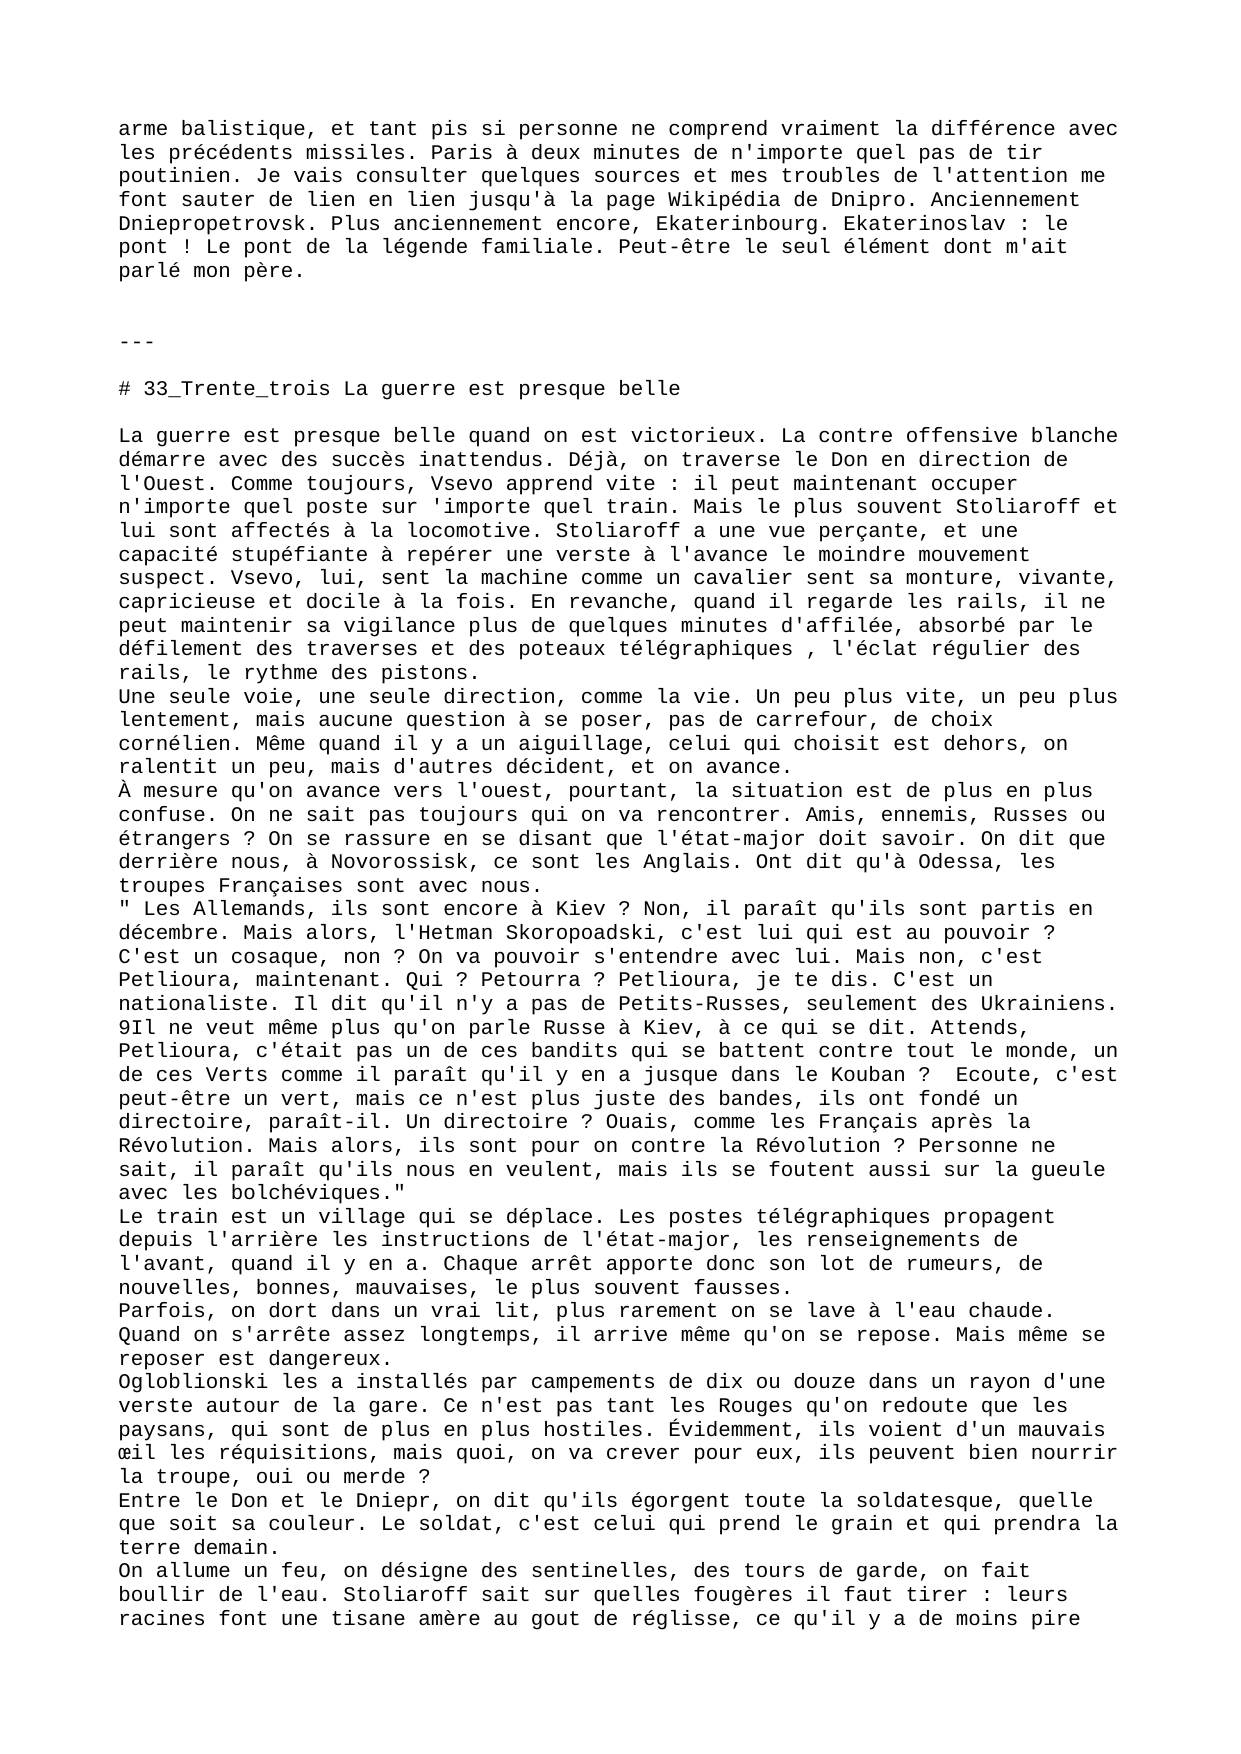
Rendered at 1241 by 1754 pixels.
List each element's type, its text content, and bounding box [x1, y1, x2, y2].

text La guerre est presque belle quand on est victorieux. La contre offensive blanche démarre avec des succès inattendus. Déjà, on traverse le Don en direction de l'Ouest. Comme toujours, Vsevo apprend vite : il peut maintenant occuper n'importe quel poste sur 'importe quel train. Mais le plus souvent Stoliaroff et lui sont affectés à la locomotive. Stoliaroff a une vue perçante, et une capacité stupéfiante à repérer une verste à l'avance le moindre mouvement suspect. Vsevo, lui, sent la machine comme un cavalier sent sa monture, vivante, capricieuse et docile à la fois. En revanche, quand il regarde les rails, il ne peut maintenir sa vigilance plus de quelques minutes d'affilée, absorbé par le défilement des traverses et des poteaux télégraphiques , l'éclat régulier des rails, le rythme des pistons. [118, 426, 1122, 686]
text --- [118, 331, 1122, 354]
text Entre le Don et le Dniepr, on dit qu'ils égorgent toute la soldatesque, quelle que soit sa couleur. Le soldat, c'est celui qui prend le grain et qui prendra la terre demain. [118, 1489, 1122, 1561]
text Une seule voie, une seule direction, comme la vie. Un peu plus vite, un peu plus lentement, mais aucune question à se poser, pas de carrefour, de choix cornélien. Même quand il y a un aiguillage, celui qui choisit est dehors, on ralentit un peu, mais d'autres décident, et on avance. [118, 686, 1122, 780]
text " Les Allemands, ils sont encore à Kiev ? Non, il paraît qu'ils sont partis en décembre. Mais alors, l'Hetman Skoropoadski, c'est lui qui est au pouvoir ? C'est un cosaque, non ? On va pouvoir s'entendre avec lui. Mais non, c'est Petlioura, maintenant. Qui ? Petourra ? Petlioura, je te dis. C'est un nationaliste. Il dit qu'il n'y a pas de Petits-Russes, seulement des Ukrainiens. 9Il ne veut même plus qu'on parle Russe à Kiev, à ce qui se dit. Attends, Petlioura, c'était pas un de ces bandits qui se battent contre tout le monde, un de ces Verts comme il paraît qu'il y en a jusque dans le Kouban ? Ecoute, c'est peut-être un vert, mais ce n'est plus juste des bandes, ils ont fondé un directoire, paraît-il. Un directoire ? Ouais, comme les Français après la Révolution. Mais alors, ils sont pour on contre la Révolution ? Personne ne sait, il paraît qu'ils nous en veulent, mais ils se foutent aussi sur la gueule avec les bolchéviques." [118, 898, 1122, 1206]
text Parfois, on dort dans un vrai lit, plus rarement on se lave à l'eau chaude. Quand on s'arrête assez longtemps, il arrive même qu'on se repose. Mais même se reposer est dangereux. [118, 1300, 1122, 1371]
text # 33_Trente_trois La guerre est presque belle [118, 378, 1122, 402]
text À mesure qu'on avance vers l'ouest, pourtant, la situation est de plus en plus confuse. On ne sait pas toujours qui on va rencontrer. Amis, ennemis, Russes ou étrangers ? On se rassure en se disant que l'état-major doit savoir. On dit que derrière nous, à Novorossisk, ce sont les Anglais. Ont dit qu'à Odessa, les troupes Françaises sont avec nous. [118, 780, 1122, 898]
text On allume un feu, on désigne des sentinelles, des tours de garde, on fait boullir de l'eau. Stoliaroff sait sur quelles fougères il faut tirer : leurs racines font une tisane amère au gout de réglisse, ce qu'il y a de moins pire [118, 1561, 1122, 1631]
text Ogloblionski les a installés par campements de dix ou douze dans un rayon d'une verste autour de la gare. Ce n'est pas tant les Rouges qu'on redoute que les paysans, qui sont de plus en plus hostiles. Évidemment, ils voient d'un mauvais œil les réquisitions, mais quoi, on va crever pour eux, ils peuvent bien nourrir la troupe, oui ou merde ? [118, 1371, 1122, 1489]
text arme balistique, et tant pis si personne ne comprend vraiment la différence avec les précédents missiles. Paris à deux minutes de n'importe quel pas de tir poutinien. Je vais consulter quelques sources et mes troubles de l'attention me font sauter de lien en lien jusqu'à la page Wikipédia de Dnipro. Anciennement Dniepropetrovsk. Plus anciennement encore, Ekaterinbourg. Ekaterinoslav : le pont ! Le pont de la légende familiale. Peut-être le seul élément dont m'ait parlé mon père. [118, 118, 1122, 284]
text Le train est un village qui se déplace. Les postes télégraphiques propagent depuis l'arrière les instructions de l'état-major, les renseignements de l'avant, quand il y en a. Chaque arrêt apporte donc son lot de rumeurs, de nouvelles, bonnes, mauvaises, le plus souvent fausses. [118, 1206, 1122, 1300]
